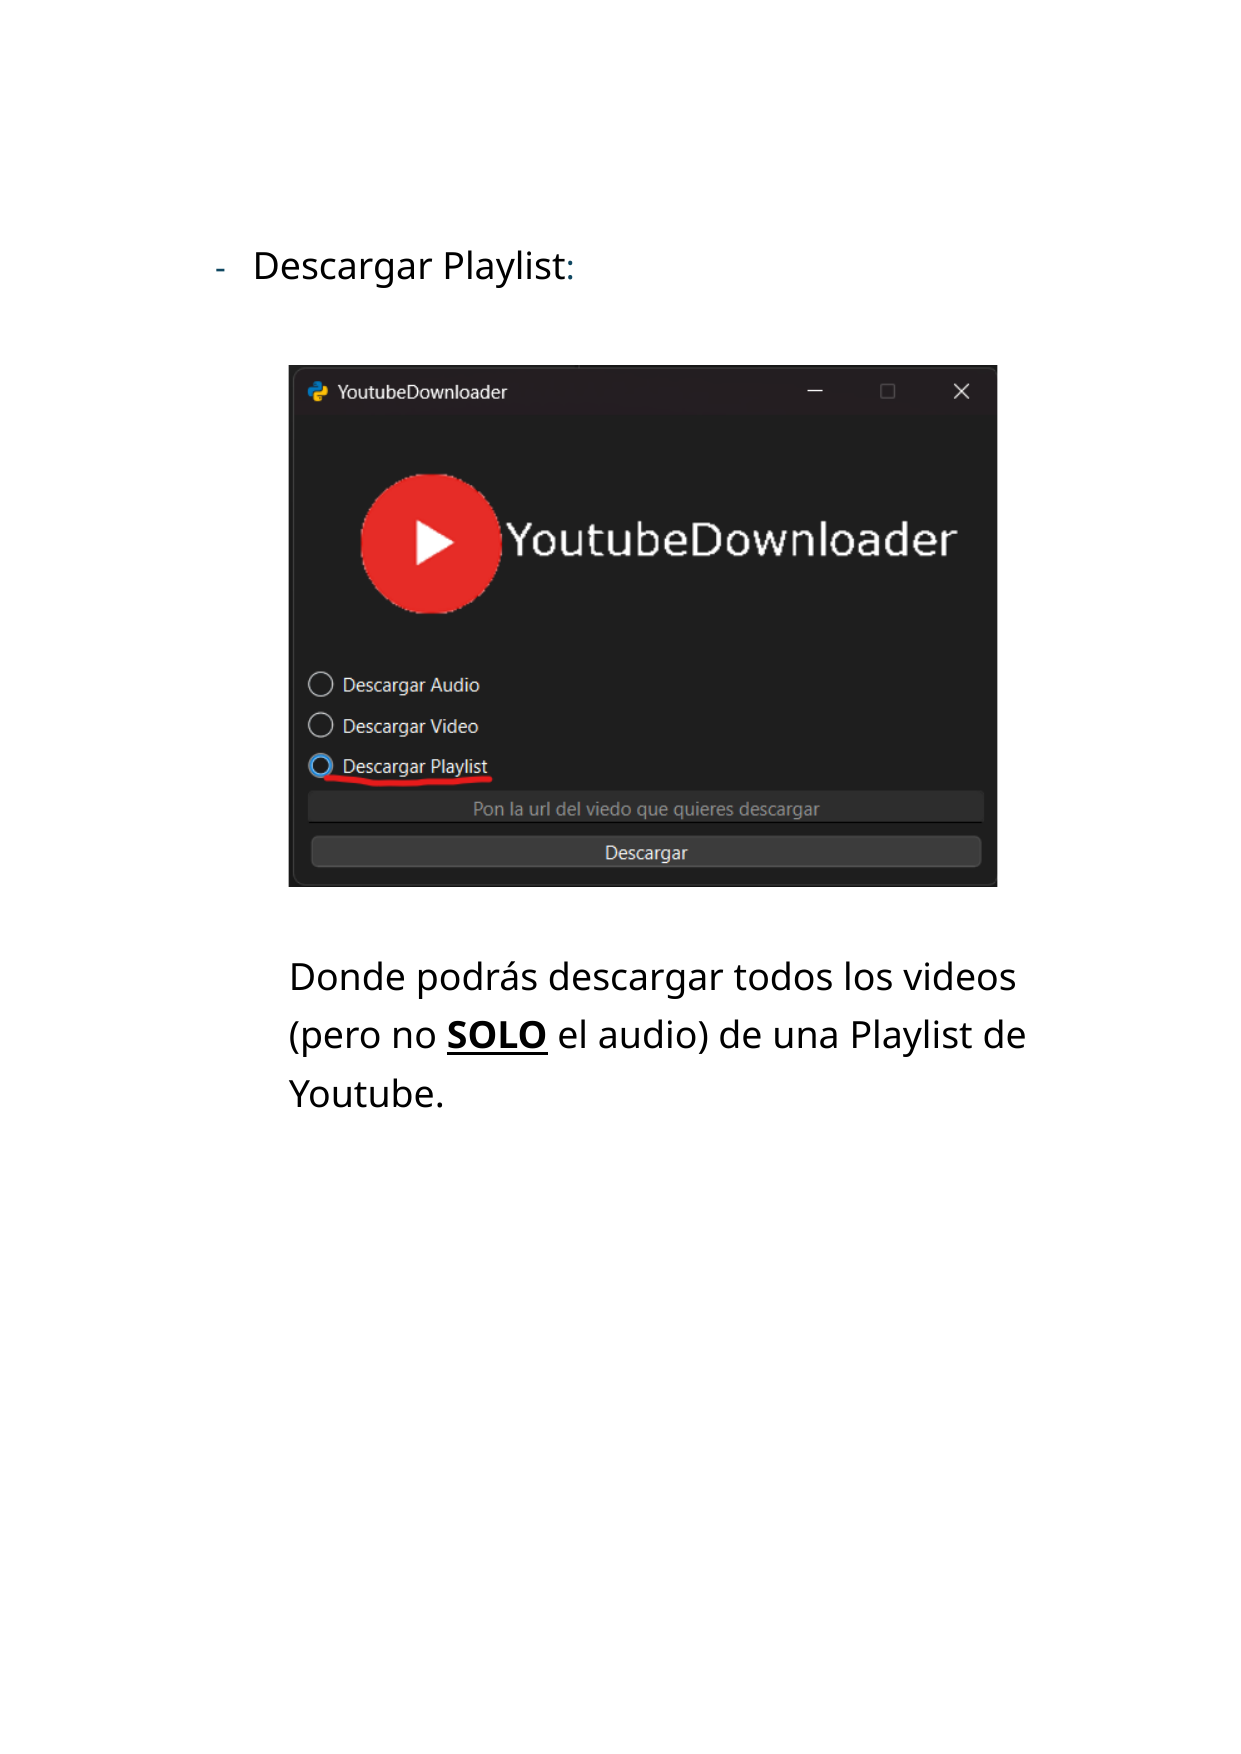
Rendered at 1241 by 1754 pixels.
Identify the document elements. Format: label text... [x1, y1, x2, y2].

list Descargar Playlist: [215, 239, 1063, 291]
list Donde podrás descargar todos los videos (pero no SOLO el audio) de una Playlist de Youtube. [288, 950, 1063, 1118]
